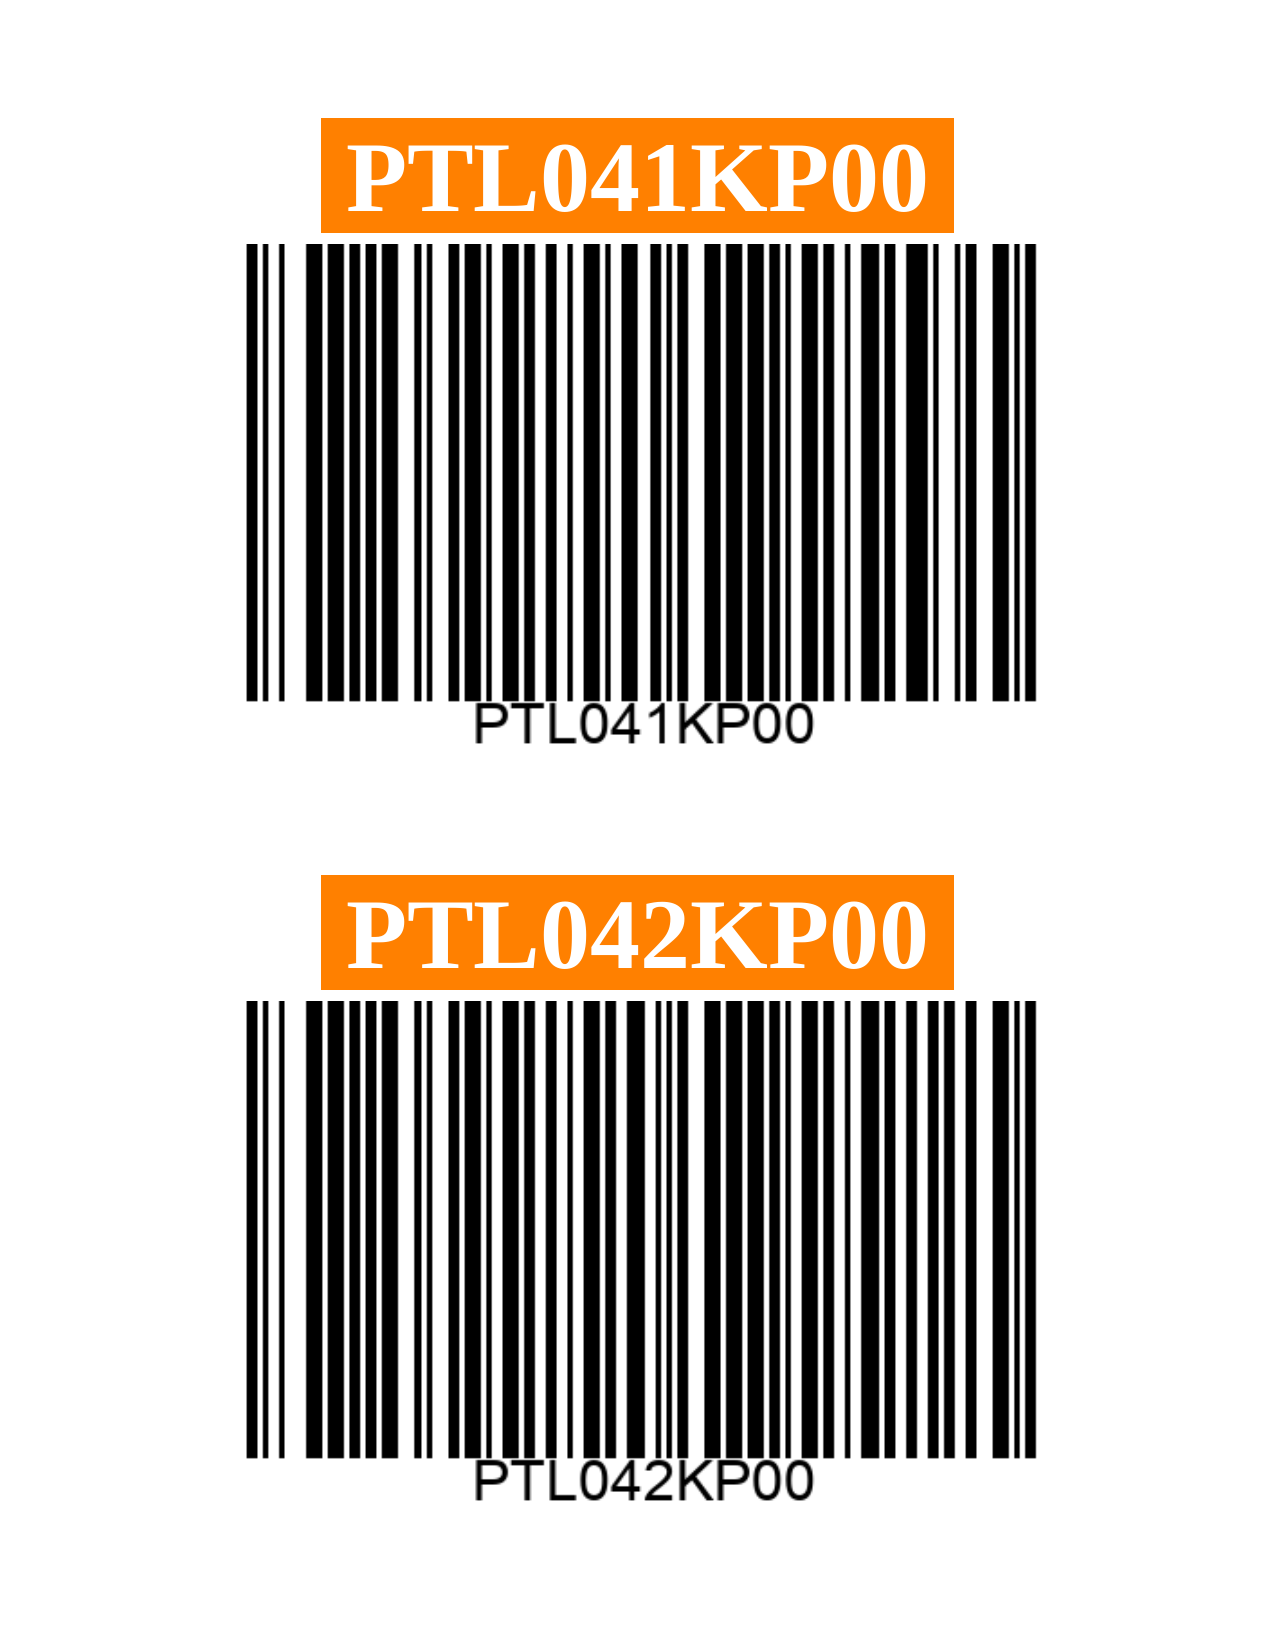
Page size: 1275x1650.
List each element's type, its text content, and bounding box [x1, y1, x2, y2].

picture [193, 244, 1094, 770]
text PTL041KP00 [118, 118, 1157, 233]
picture [193, 1001, 1093, 1527]
text PTL042KP00 [118, 875, 1157, 990]
